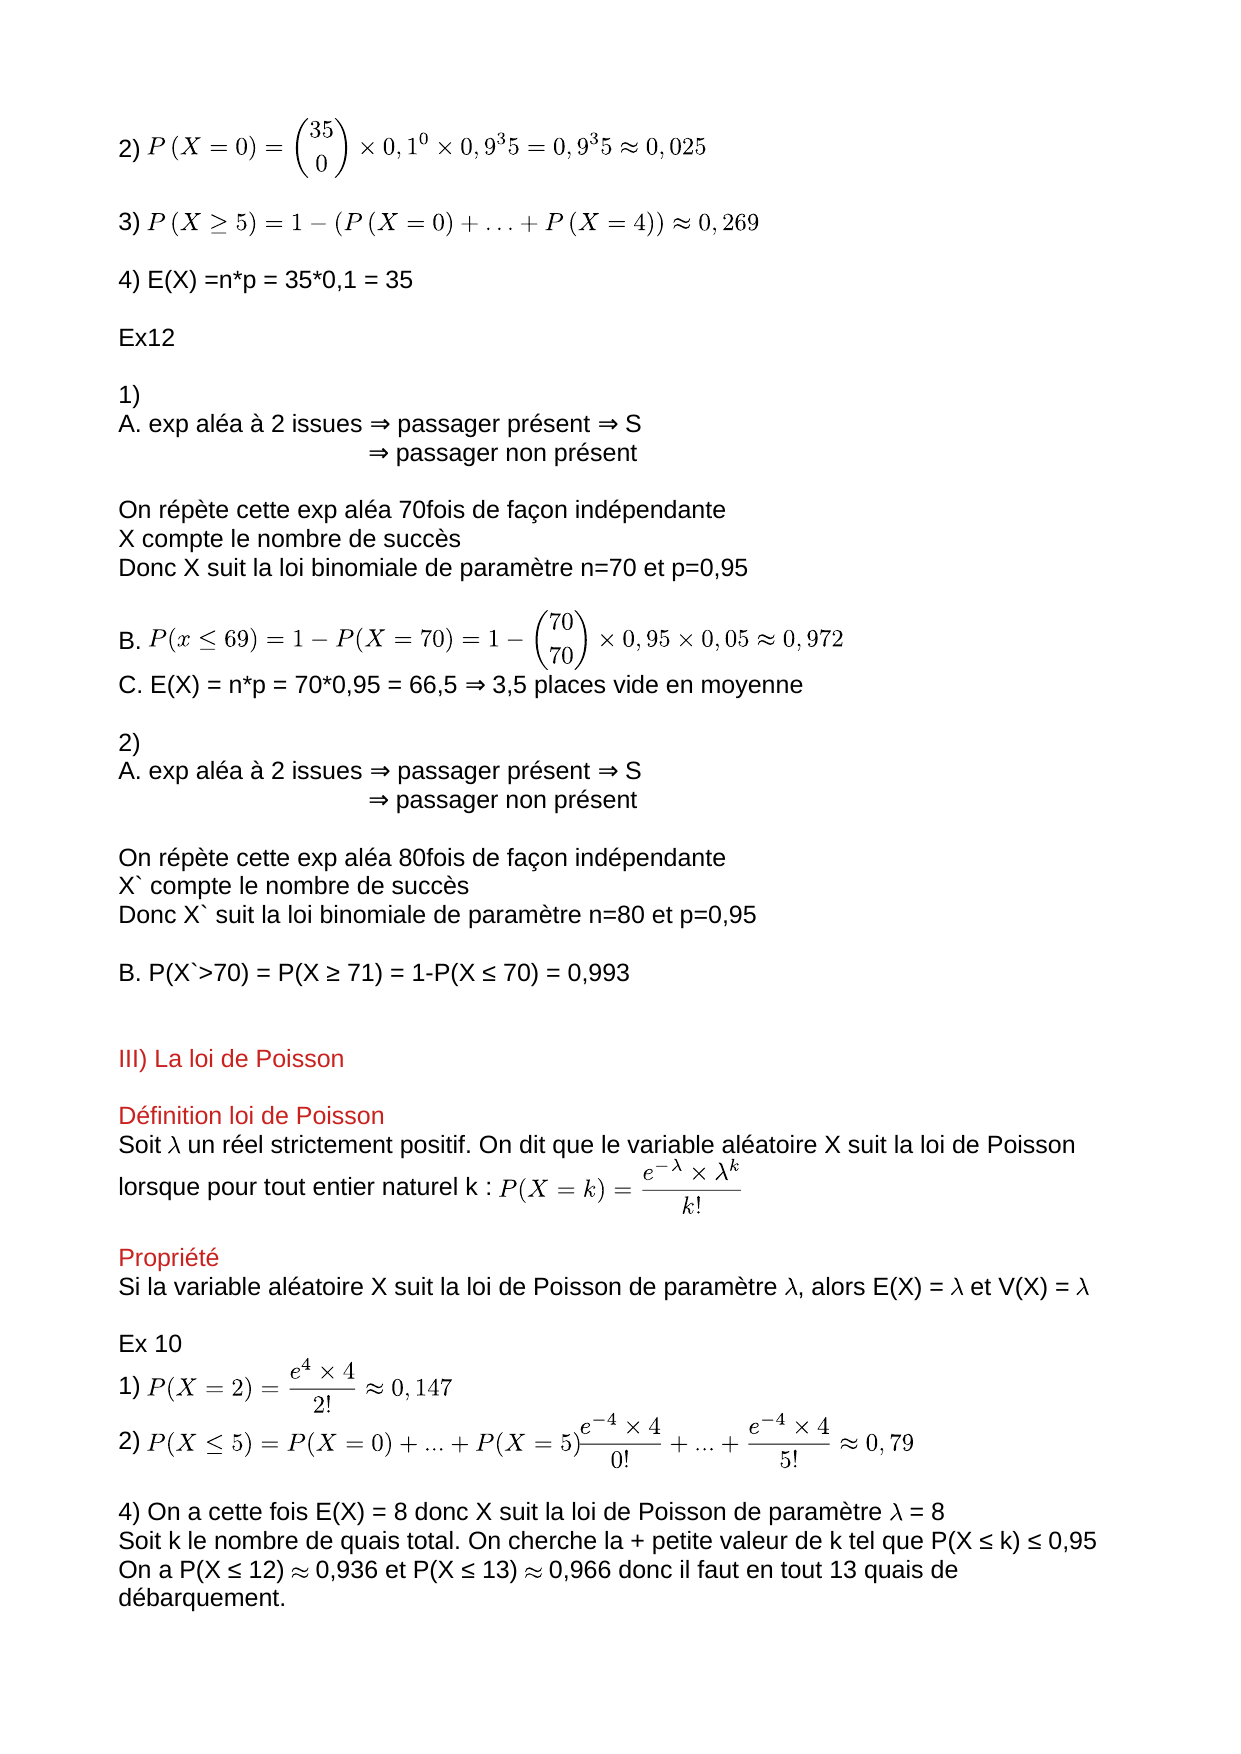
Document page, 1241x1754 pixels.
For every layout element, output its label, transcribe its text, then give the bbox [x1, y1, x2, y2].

text ⇒ passager non présent [118, 438, 1122, 466]
text Propriété [118, 1243, 1122, 1272]
text ⇒ passager non présent [118, 785, 1122, 814]
text On a P(X ≤ 12) 0,936 et P(X ≤ 13) 0,966 donc il faut en tout 13 quais de débarquement. [118, 1554, 1122, 1612]
text A. exp aléa à 2 issues ⇒ passager présent ⇒ S [118, 756, 1122, 785]
text Si la variable aléatoire X suit la loi de Poisson de paramètre , alors E(X) = et V(X) = [118, 1272, 1122, 1300]
text 2) [118, 727, 1122, 756]
text B. P(X`>70) = P(X ≥ 71) = 1-P(X ≤ 70) = 0,993 [118, 957, 1122, 986]
text 2) [118, 1413, 613, 1468]
text 4) On a cette fois E(X) = 8 donc X suit la loi de Poisson de paramètre = 8 [118, 1497, 1122, 1526]
text Soit un réel strictement positif. On dit que le variable aléatoire X suit la loi de Poisson lorsque pour tout entier naturel k : [118, 1130, 1122, 1214]
text 1) [118, 380, 1122, 409]
text Donc X suit la loi binomiale de paramètre n=70 et p=0,95 [118, 553, 1122, 581]
text Ex 10 [118, 1329, 1122, 1358]
text [577, 610, 1122, 670]
text C. E(X) = n*p = 70*0,95 = 66,5 ⇒ 3,5 places vide en moyenne [118, 670, 1122, 699]
text A. exp aléa à 2 issues ⇒ passager présent ⇒ S [118, 409, 1122, 438]
text B. [118, 610, 546, 670]
text Soit k le nombre de quais total. On cherche la + petite valeur de k tel que P(X ≤ k) ≤ 0,95 [118, 1526, 1122, 1554]
text Donc X` suit la loi binomiale de paramètre n=80 et p=0,95 [118, 900, 1122, 929]
text 2) [118, 118, 306, 178]
text [337, 118, 1122, 178]
text Définition loi de Poisson [118, 1101, 1122, 1130]
text X compte le nombre de succès [118, 524, 1122, 553]
text X` compte le nombre de succès [118, 871, 1122, 900]
text III) La loi de Poisson [118, 1044, 1122, 1072]
text On répète cette exp aléa 70fois de façon indépendante [118, 495, 1122, 524]
text 4) E(X) =n*p = 35*0,1 = 35 [118, 265, 1122, 294]
text Ex12 [118, 323, 1122, 351]
text [783, 1413, 1122, 1468]
text 3) [118, 207, 1122, 236]
text 1) [118, 1358, 313, 1413]
text On répète cette exp aléa 80fois de façon indépendante [118, 842, 1122, 871]
text [309, 1358, 1122, 1413]
